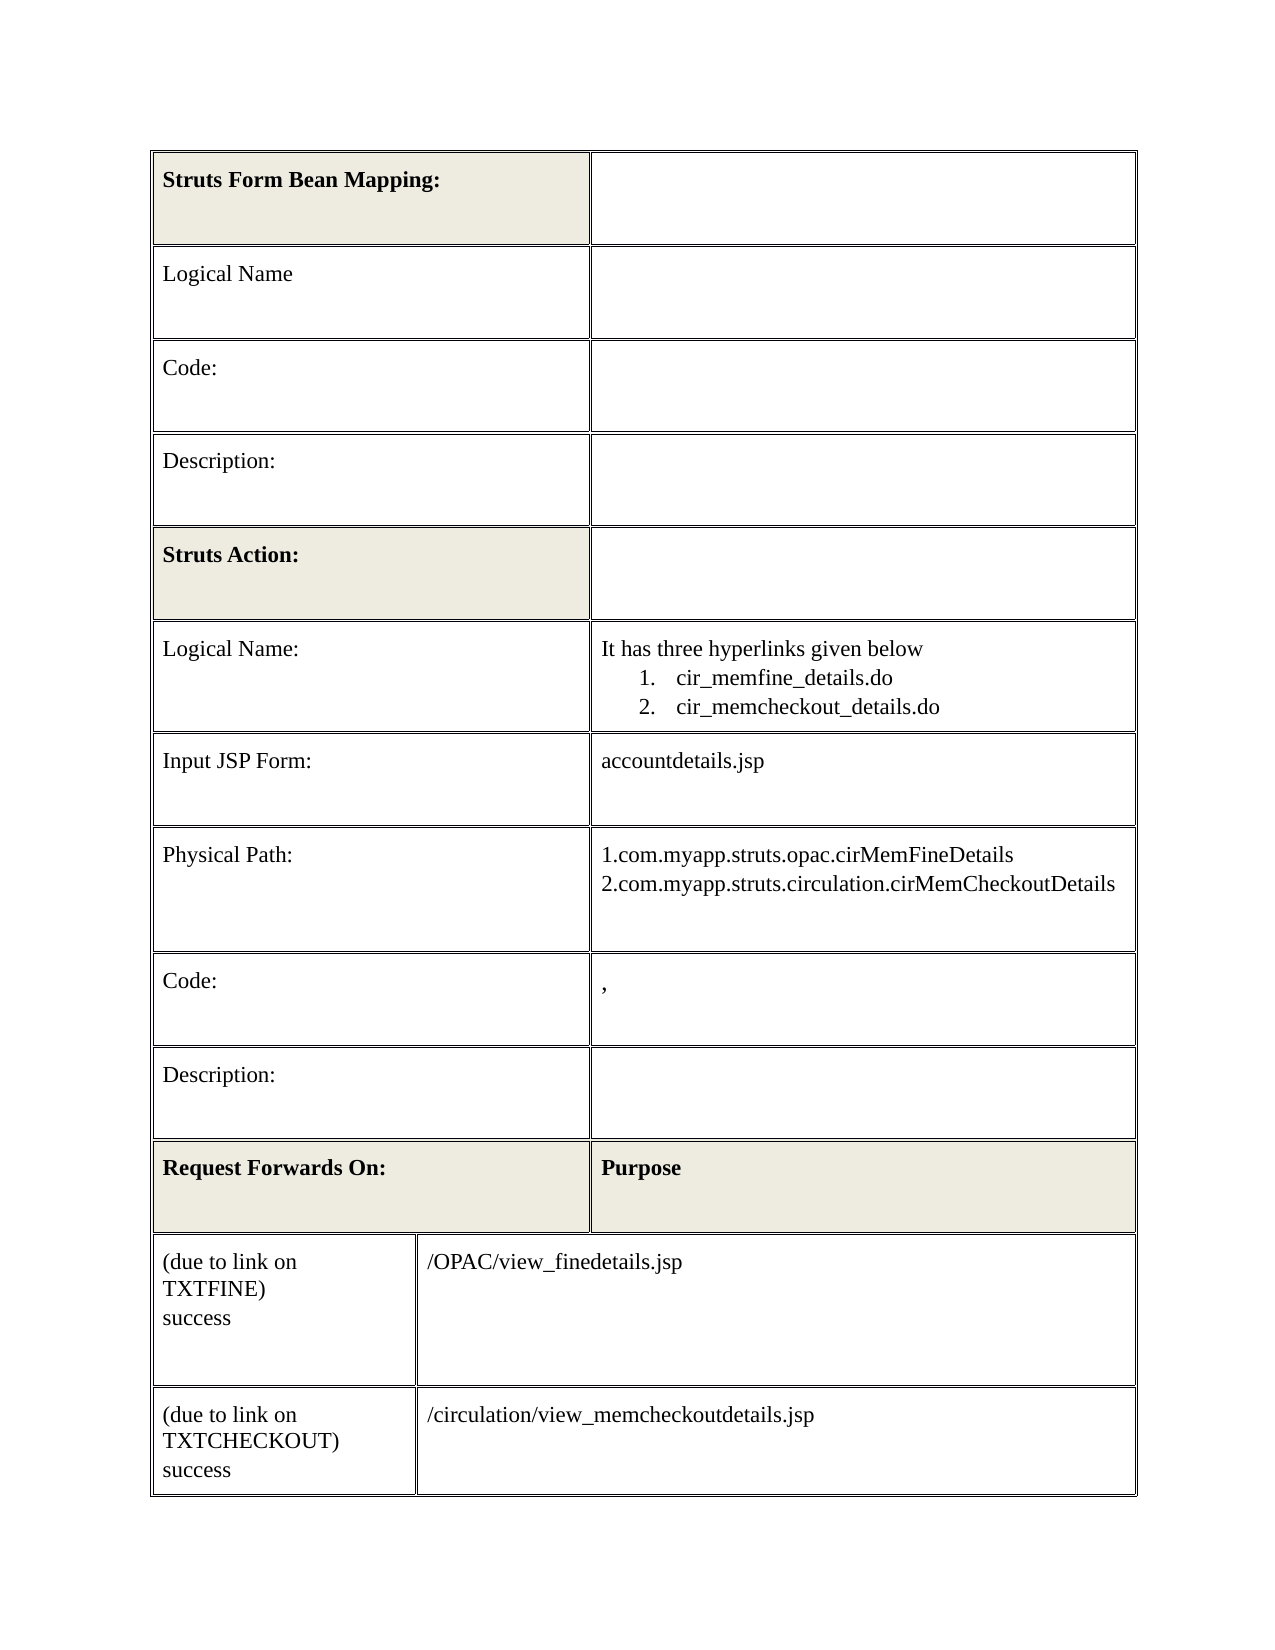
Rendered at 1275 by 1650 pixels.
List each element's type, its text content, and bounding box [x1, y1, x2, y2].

table_cell Logical Name: [154, 622, 589, 731]
table_cell Physical Path: [154, 828, 589, 951]
table_cell [592, 247, 1135, 337]
table_cell , [592, 954, 1135, 1044]
table_cell [592, 528, 1135, 619]
table_cell Struts Action: [154, 528, 589, 619]
table_cell It has three hyperlinks given below cir_memfine_details.do cir_memcheckout_details.do [592, 622, 1135, 731]
table_cell (due to link on TXTFINE) success [154, 1235, 415, 1385]
table_cell accountdetails.jsp [592, 734, 1135, 824]
table_cell Logical Name [154, 247, 589, 337]
table_cell Code: [154, 341, 589, 431]
table_cell Description: [154, 435, 589, 525]
table_header Struts Form Bean Mapping: [154, 153, 589, 244]
table_cell Input JSP Form: [154, 734, 589, 824]
table_cell 1.com.myapp.struts.opac.cirMemFineDetails 2.com.myapp.struts.circulation.cirMemCheckoutDetails [592, 828, 1135, 951]
table_cell /OPAC/view_finedetails.jsp [418, 1235, 1135, 1385]
table_cell Purpose [592, 1142, 1135, 1232]
table_cell [592, 1048, 1135, 1138]
table_cell Description: [154, 1048, 589, 1138]
table_cell [592, 341, 1135, 431]
table_cell /circulation/view_memcheckoutdetails.jsp [418, 1388, 1135, 1494]
table_cell Code: [154, 954, 589, 1044]
table_header [592, 153, 1135, 244]
table_cell [592, 435, 1135, 525]
table_cell (due to link on TXTCHECKOUT) success [154, 1388, 415, 1494]
table_cell Request Forwards On: [154, 1142, 589, 1232]
